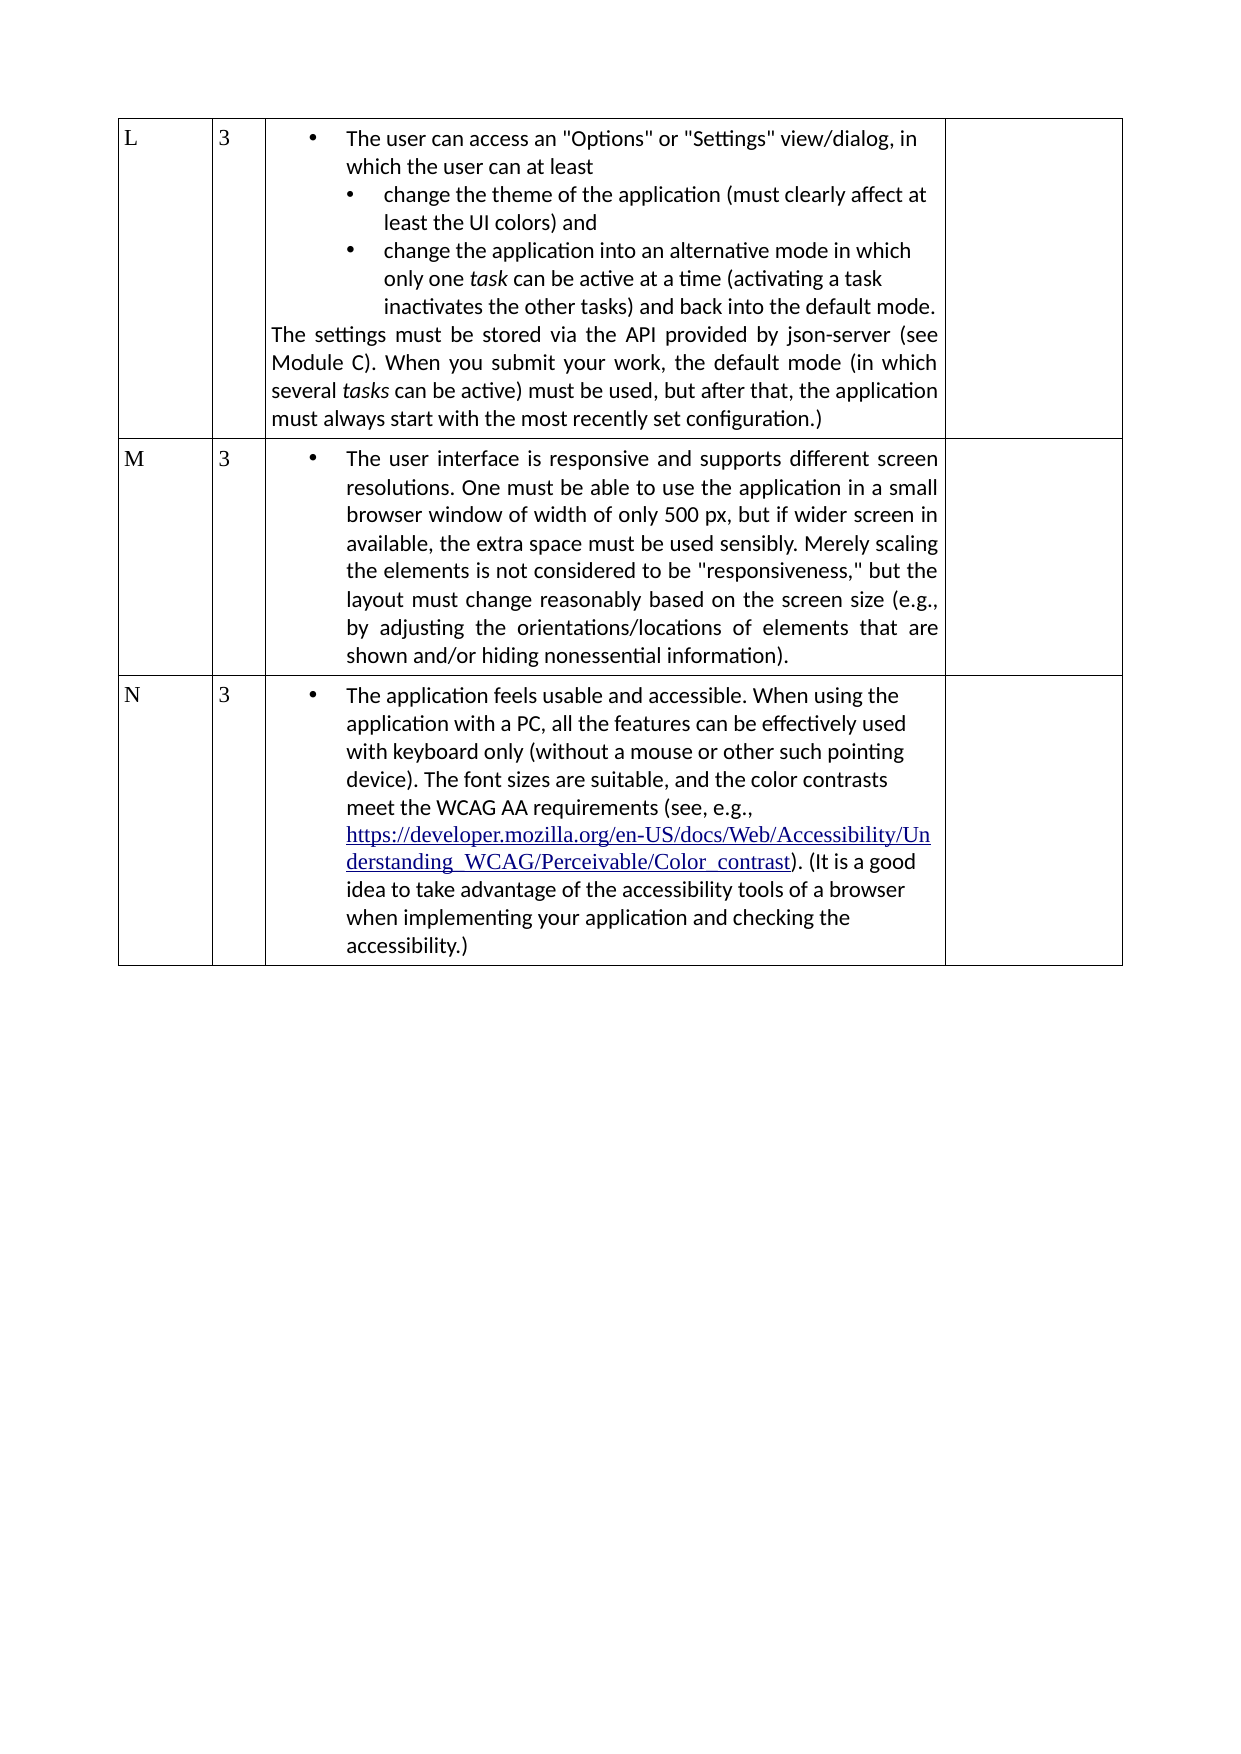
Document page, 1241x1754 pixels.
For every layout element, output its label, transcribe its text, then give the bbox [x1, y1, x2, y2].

table_cell The user can access an "Options" or "Settings" view/dialog, in which the user can at least change the theme of the application (must clearly affect at least the UI colors) and change the application into an alternative mode in which only one task can be active at a time (activating a task inactivates the other tasks) and back into the default mode. The settings must be stored via the API provided by json-server (see Module C). When you submit your work, the default mode (in which several tasks can be active) must be used, but after that, the application must always start with the most recently set configuration.) [266, 119, 945, 438]
table_cell M [119, 439, 212, 674]
table_cell [946, 119, 1122, 438]
table_cell The application feels usable and accessible. When using the application with a PC, all the features can be effectively used with keyboard only (without a mouse or other such pointing device). The font sizes are suitable, and the color contrasts meet the WCAG AA requirements (see, e.g., https://developer.mozilla.org/en-US/docs/Web/Accessibility/Understanding_WCAG/Perceivable/Color_contrast). (It is a good idea to take advantage of the accessibility tools of a browser when implementing your application and checking the accessibility.) [266, 676, 945, 965]
table_cell [946, 676, 1122, 965]
table_cell L [119, 119, 212, 438]
table_cell 3 [213, 439, 265, 674]
table_cell The user interface is responsive and supports different screen resolutions. One must be able to use the application in a small browser window of width of only 500 px, but if wider screen in available, the extra space must be used sensibly. Merely scaling the elements is not considered to be "responsiveness," but the layout must change reasonably based on the screen size (e.g., by adjusting the orientations/locations of elements that are shown and/or hiding nonessential information). [266, 439, 945, 674]
table_cell 3 [213, 676, 265, 965]
table_cell N [119, 676, 212, 965]
table_cell [946, 439, 1122, 674]
table_cell 3 [213, 119, 265, 438]
